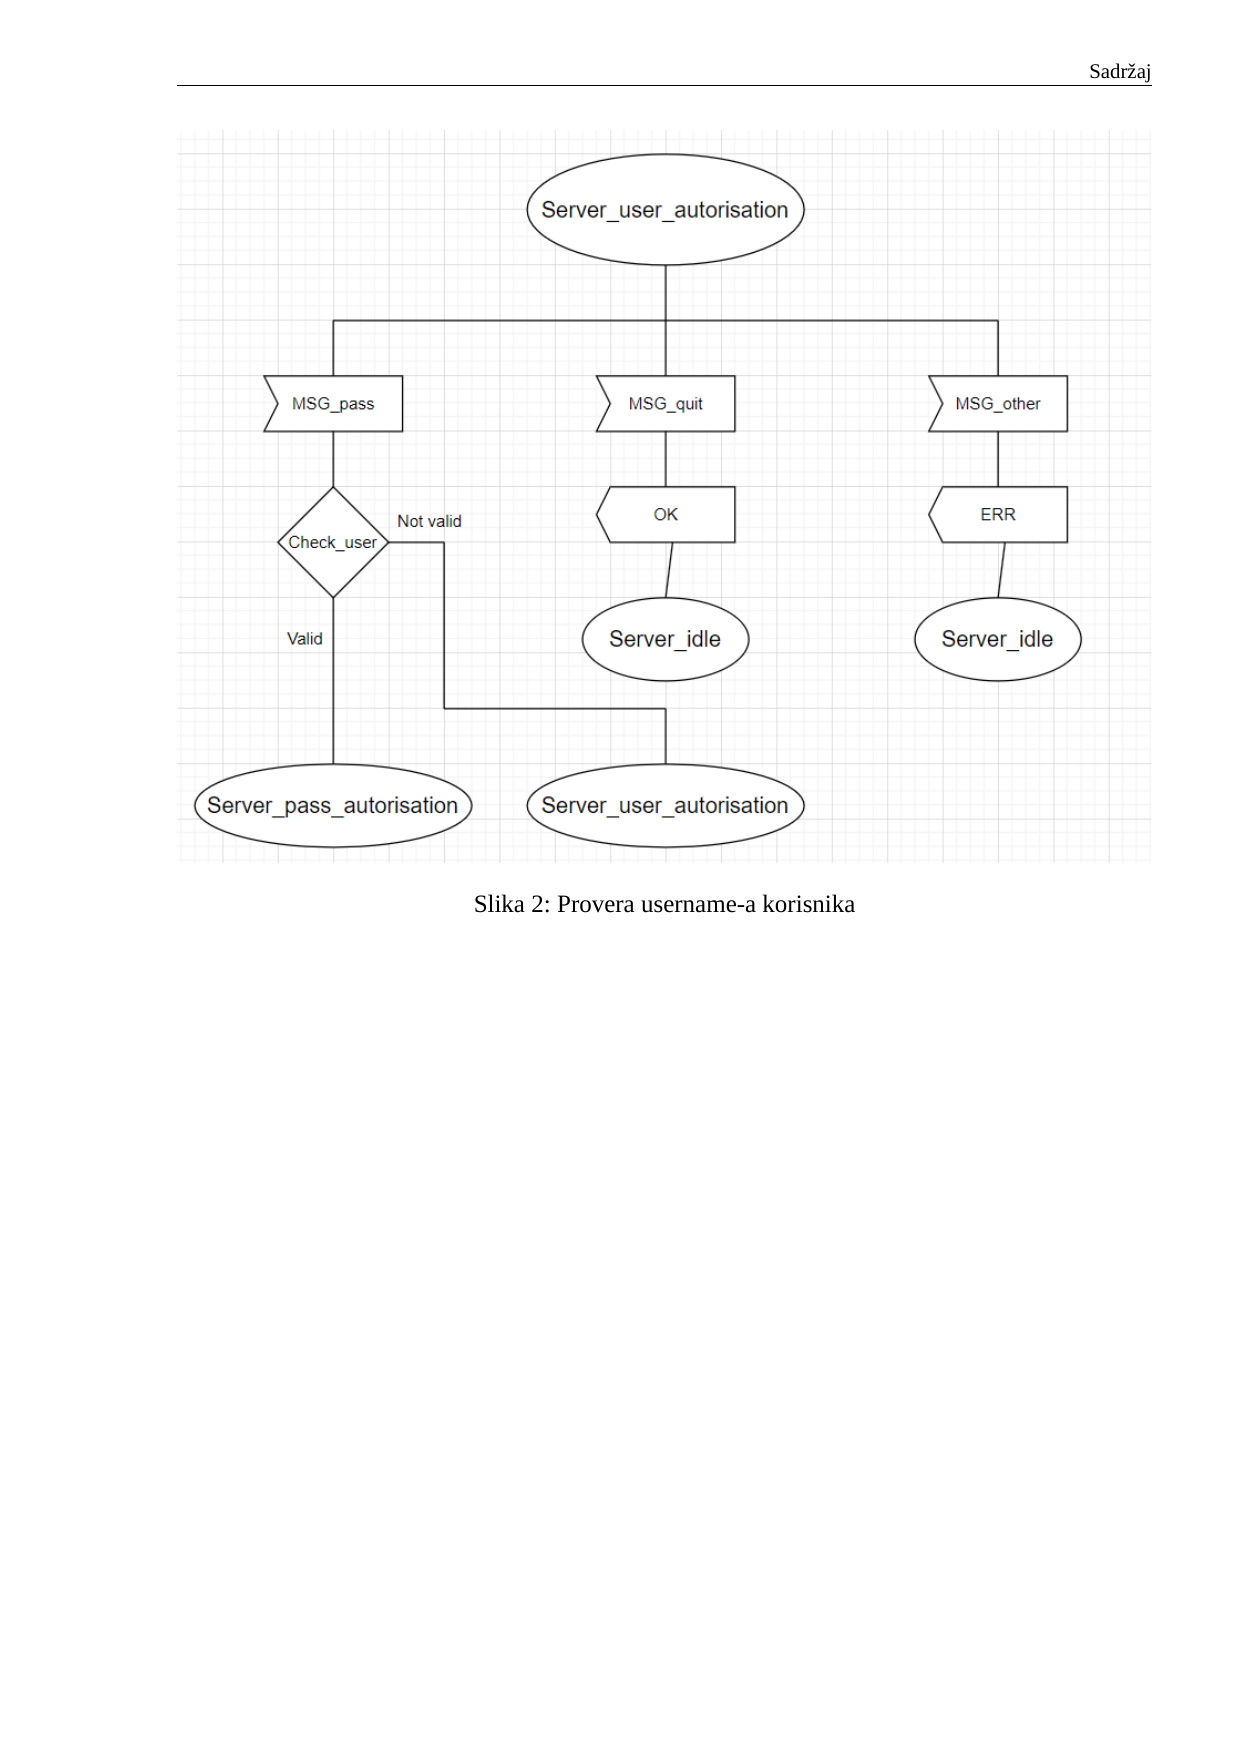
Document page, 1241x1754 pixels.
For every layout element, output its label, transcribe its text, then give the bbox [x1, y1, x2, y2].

picture [177, 130, 1152, 863]
text Slika 2: Provera username-a korisnika [177, 863, 1152, 918]
